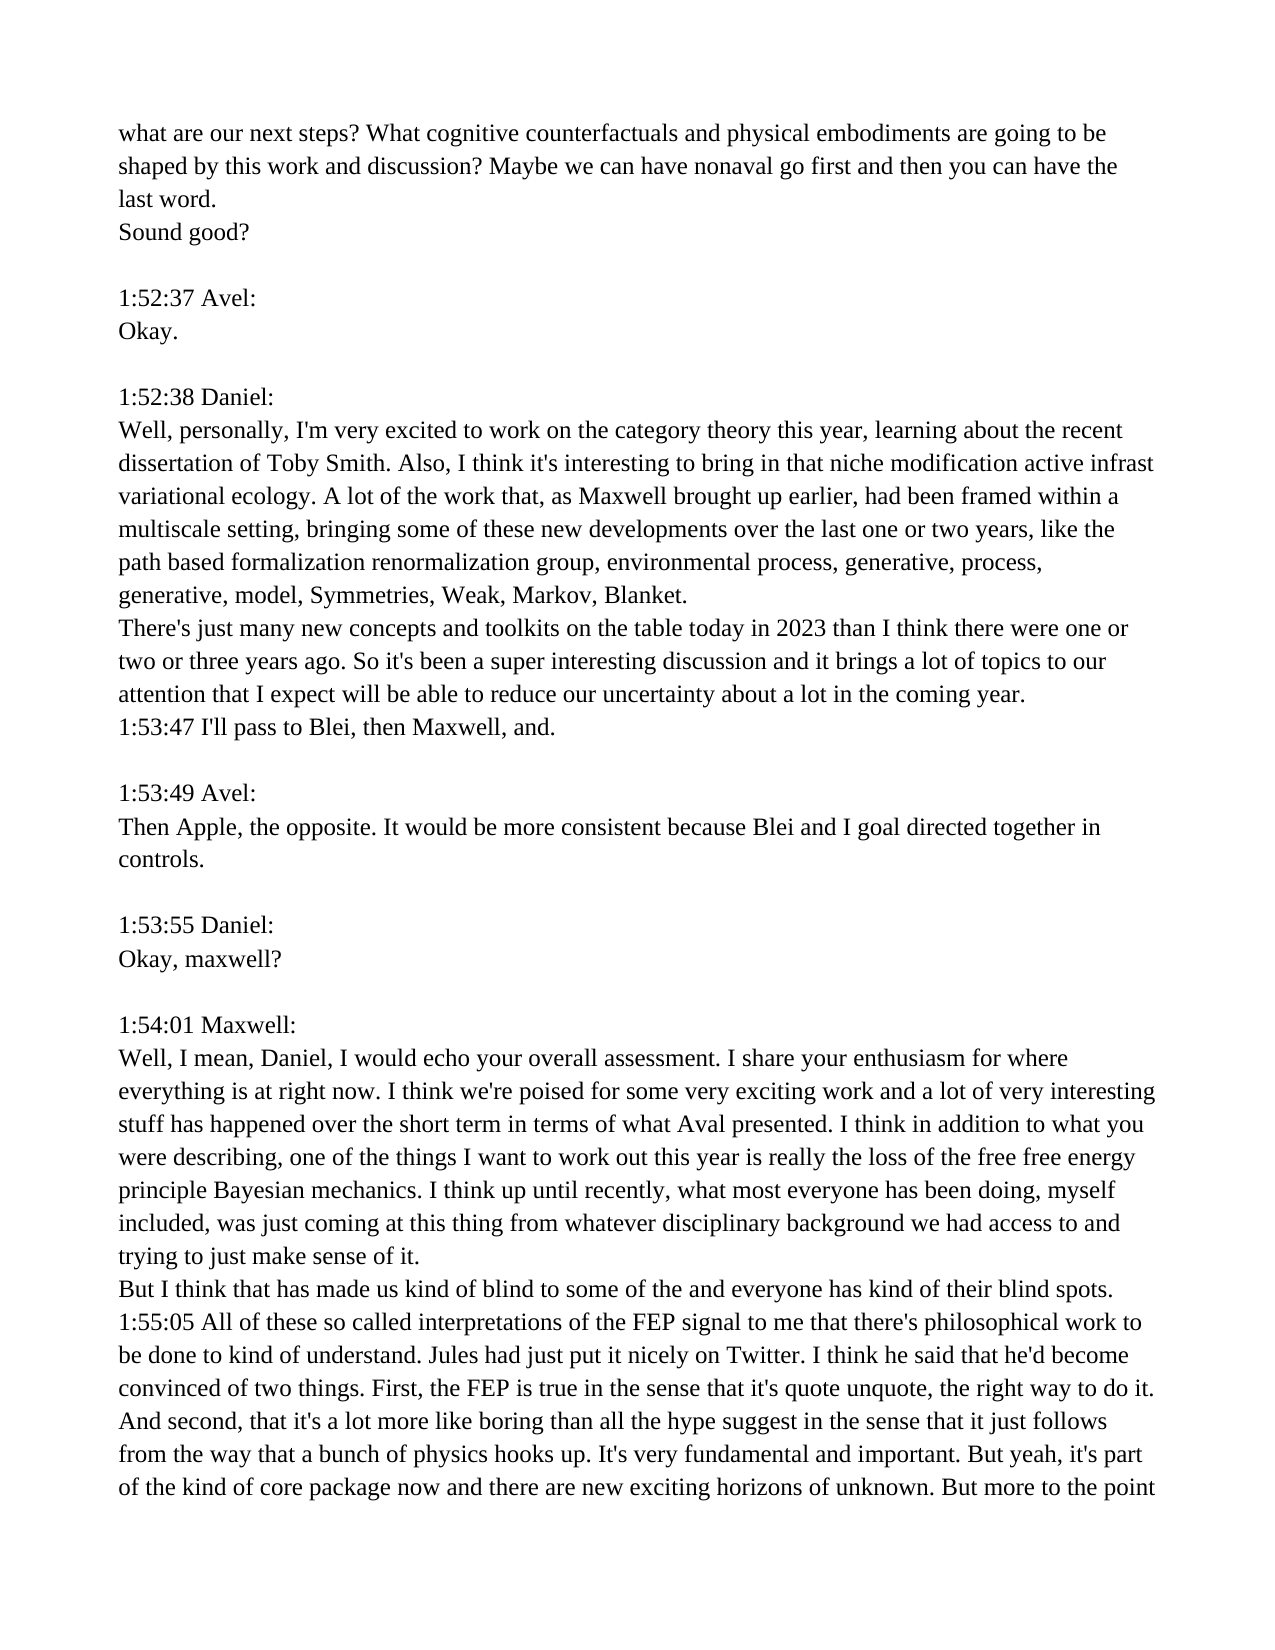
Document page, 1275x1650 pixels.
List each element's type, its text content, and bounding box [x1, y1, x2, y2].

text There's just many new concepts and toolkits on the table today in 2023 than I think there were one or two or three years ago. So it's been a super interesting discussion and it brings a lot of topics to our attention that I expect will be able to reduce our uncertainty about a lot in the coming year. [118, 613, 1157, 708]
text Then Apple, the opposite. It would be more consistent because Blei and I goal directed together in controls. [118, 812, 1157, 873]
text Okay, maxwell? [118, 944, 1157, 972]
text 1:52:38 Daniel: [118, 382, 1157, 411]
text Sound good? [118, 217, 1157, 246]
text And second, that it's a lot more like boring than all the hype suggest in the sense that it just follows from the way that a bunch of physics hooks up. It's very fundamental and important. But yeah, it's part of the kind of core package now and there are new exciting horizons of unknown. But more to the point [118, 1406, 1157, 1501]
text Well, I mean, Daniel, I would echo your overall assessment. I share your enthusiasm for where everything is at right now. I think we're poised for some very exciting work and a lot of very interesting stuff has happened over the short term in terms of what Aval presented. I think in addition to what you were describing, one of the things I want to work out this year is really the loss of the free free energy principle Bayesian mechanics. I think up until recently, what most everyone has been doing, myself included, was just coming at this thing from whatever disciplinary background we had access to and trying to just make sense of it. [118, 1043, 1157, 1269]
text 1:52:37 Avel: [118, 283, 1157, 312]
text Okay. [118, 316, 1157, 345]
text 1:54:01 Maxwell: [118, 1010, 1157, 1038]
text But I think that has made us kind of blind to some of the and everyone has kind of their blind spots. [118, 1274, 1157, 1303]
text what are our next steps? What cognitive counterfactuals and physical embodiments are going to be shaped by this work and discussion? Maybe we can have nonaval go first and then you can have the last word. [118, 118, 1157, 213]
text 1:53:49 Avel: [118, 778, 1157, 807]
text 1:53:55 Daniel: [118, 911, 1157, 939]
text Well, personally, I'm very excited to work on the category theory this year, learning about the recent dissertation of Toby Smith. Also, I think it's interesting to bring in that niche modification active infrast variational ecology. A lot of the work that, as Maxwell brought up earlier, had been framed within a multiscale setting, bringing some of these new developments over the last one or two years, like the path based formalization renormalization group, environmental process, generative, process, generative, model, Symmetries, Weak, Markov, Blanket. [118, 415, 1157, 609]
text 1:55:05 All of these so called interpretations of the FEP signal to me that there's philosophical work to be done to kind of understand. Jules had just put it nicely on Twitter. I think he said that he'd become convinced of two things. First, the FEP is true in the sense that it's quote unquote, the right way to do it. [118, 1307, 1157, 1402]
text 1:53:47 I'll pass to Blei, then Maxwell, and. [118, 712, 1157, 741]
